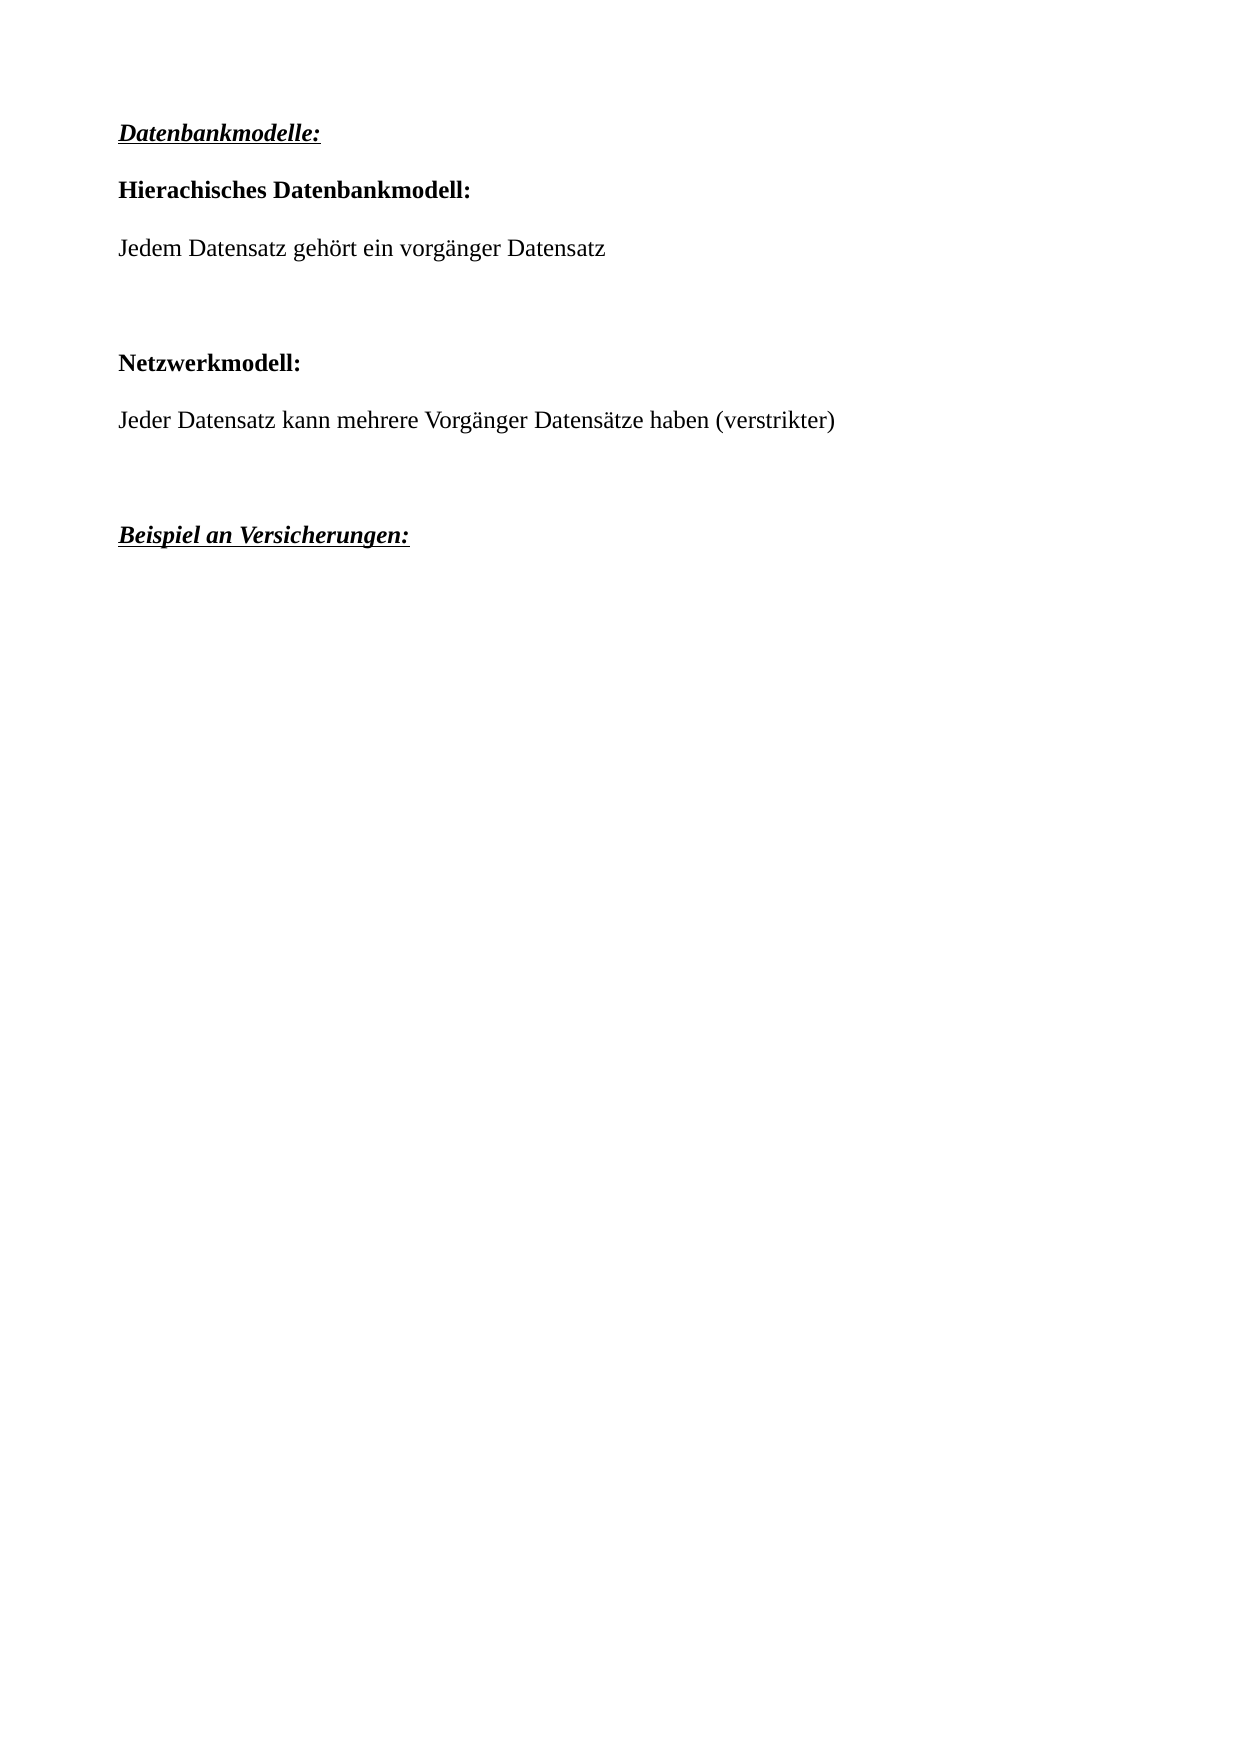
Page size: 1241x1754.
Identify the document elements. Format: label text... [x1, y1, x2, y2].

text Netzwerkmodell: [118, 348, 1122, 377]
text Jeder Datensatz kann mehrere Vorgänger Datensätze haben (verstrikter) [118, 406, 1122, 434]
text Hierachisches Datenbankmodell: [118, 176, 1122, 204]
text Datenbankmodelle: [118, 118, 1122, 147]
text Jedem Datensatz gehört ein vorgänger Datensatz [118, 233, 1122, 262]
text Beispiel an Versicherungen: [118, 521, 1122, 549]
